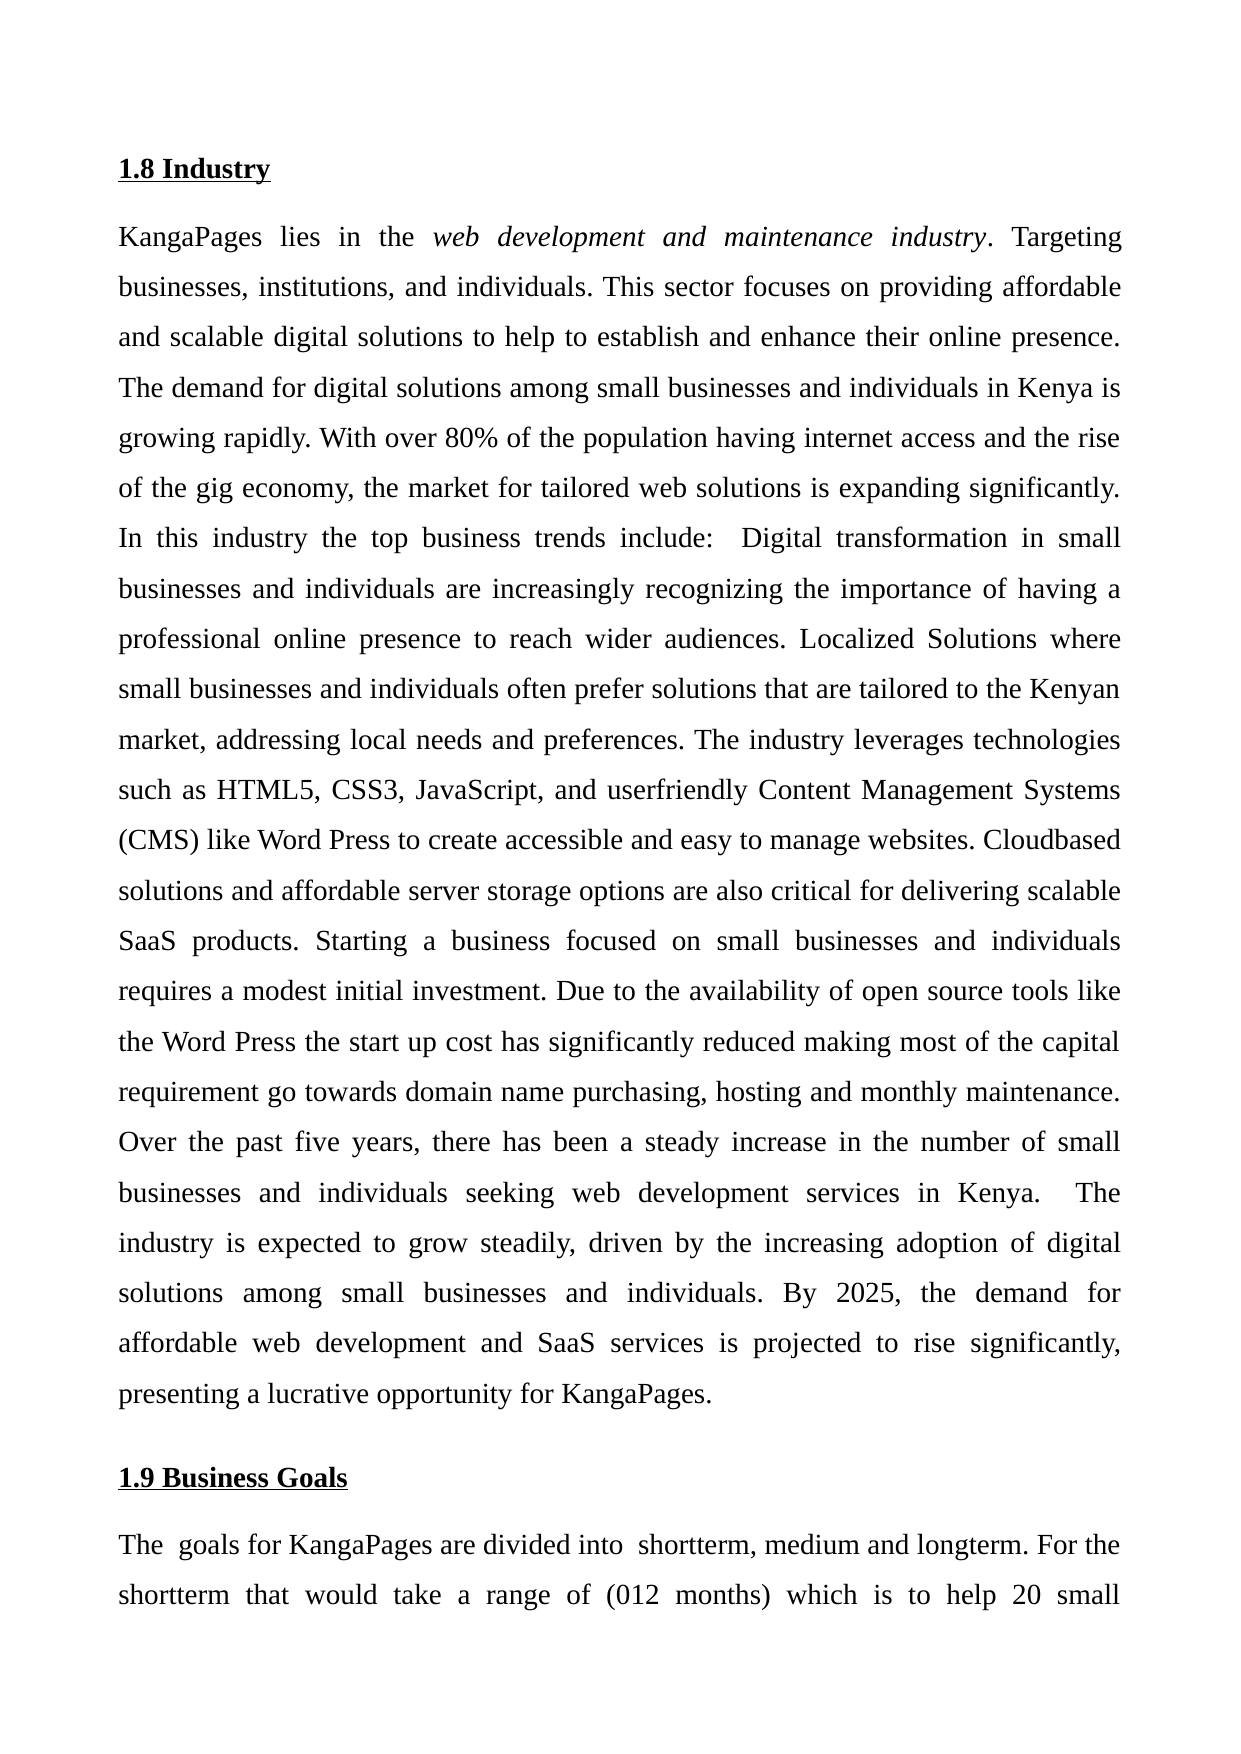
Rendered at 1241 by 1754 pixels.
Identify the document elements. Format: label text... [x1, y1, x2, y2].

text KangaPages lies in the web development and maintenance industry. Targeting businesses, institutions, and individuals. This sector focuses on providing affordable and scalable digital solutions to help to establish and enhance their online presence. The demand for digital solutions among small businesses and individuals in Kenya is growing rapidly. With over 80% of the population having internet access and the rise of the gig economy, the market for tailored web solutions is expanding significantly. In this industry the top business trends include: Digital transformation in small businesses and individuals are increasingly recognizing the importance of having a professional online presence to reach wider audiences. Localized Solutions where small businesses and individuals often prefer solutions that are tailored to the Kenyan market, addressing local needs and preferences. The industry leverages technologies such as HTML5, CSS3, JavaScript, and userfriendly Content Management Systems (CMS) like Word Press to create accessible and easy to manage websites. Cloudbased solutions and affordable server storage options are also critical for delivering scalable SaaS products. Starting a business focused on small businesses and individuals requires a modest initial investment. Due to the availability of open source tools like the Word Press the start up cost has significantly reduced making most of the capital requirement go towards domain name purchasing, hosting and monthly maintenance. Over the past five years, there has been a steady increase in the number of small businesses and individuals seeking web development services in Kenya. The industry is expected to grow steadily, driven by the increasing adoption of digital solutions among small businesses and individuals. By 2025, the demand for affordable web development and SaaS services is projected to rise significantly, presenting a lucrative opportunity for KangaPages. [118, 219, 1122, 1409]
text 1.8 Industry [118, 152, 1122, 185]
text 1.9 Business Goals [118, 1460, 1122, 1493]
text The goals for KangaPages are divided into shortterm, medium and longterm. For the shortterm that would take a range of (012 months) which is to help 20 small [118, 1527, 1122, 1611]
